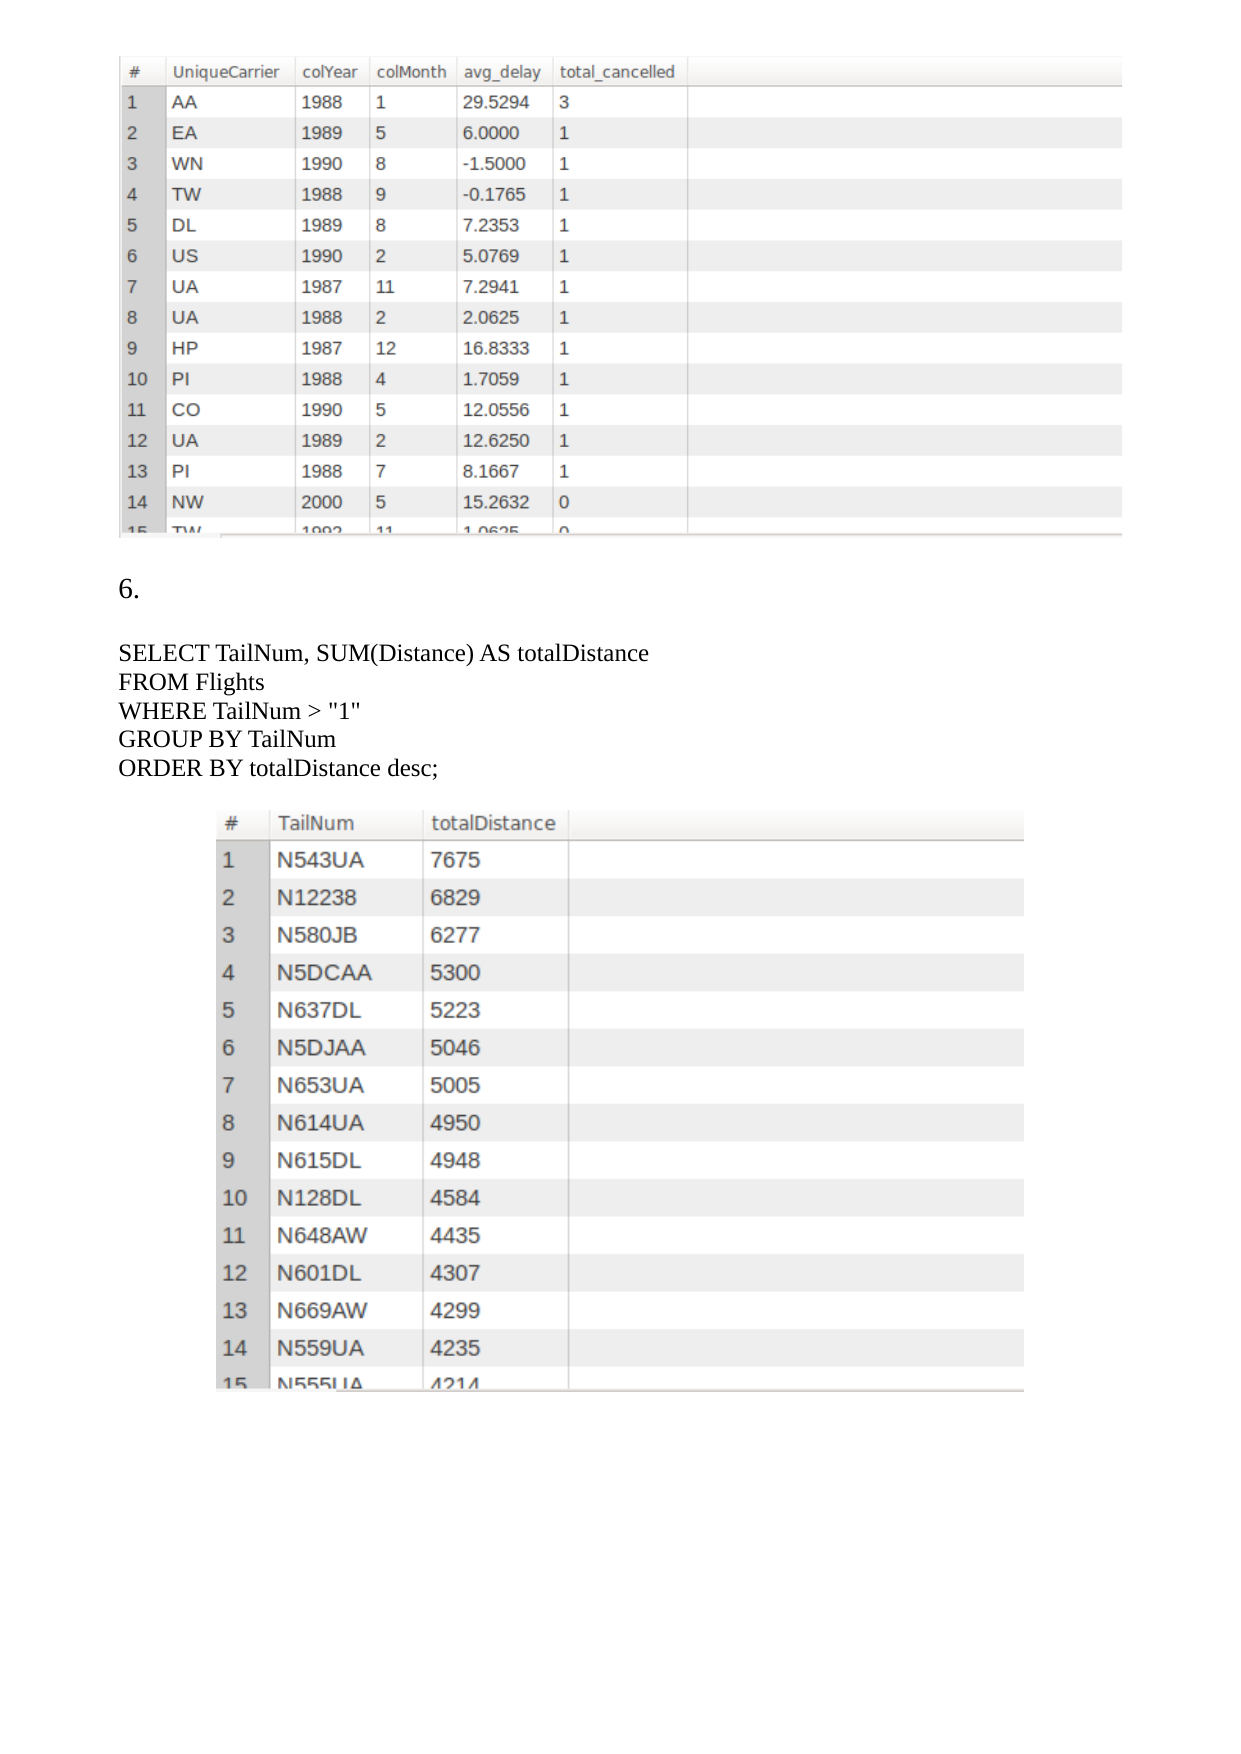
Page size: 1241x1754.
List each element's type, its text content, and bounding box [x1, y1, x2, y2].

text SELECT TailNum, SUM(Distance) AS totalDistance [118, 638, 1122, 667]
text 6. [118, 571, 1122, 605]
text FROM Flights [118, 667, 1122, 696]
picture [118, 56, 1123, 538]
text ORDER BY totalDistance desc; [118, 753, 1122, 782]
picture [216, 810, 1024, 1392]
text GROUP BY TailNum [118, 724, 1122, 753]
text WHERE TailNum > "1" [118, 696, 1122, 724]
